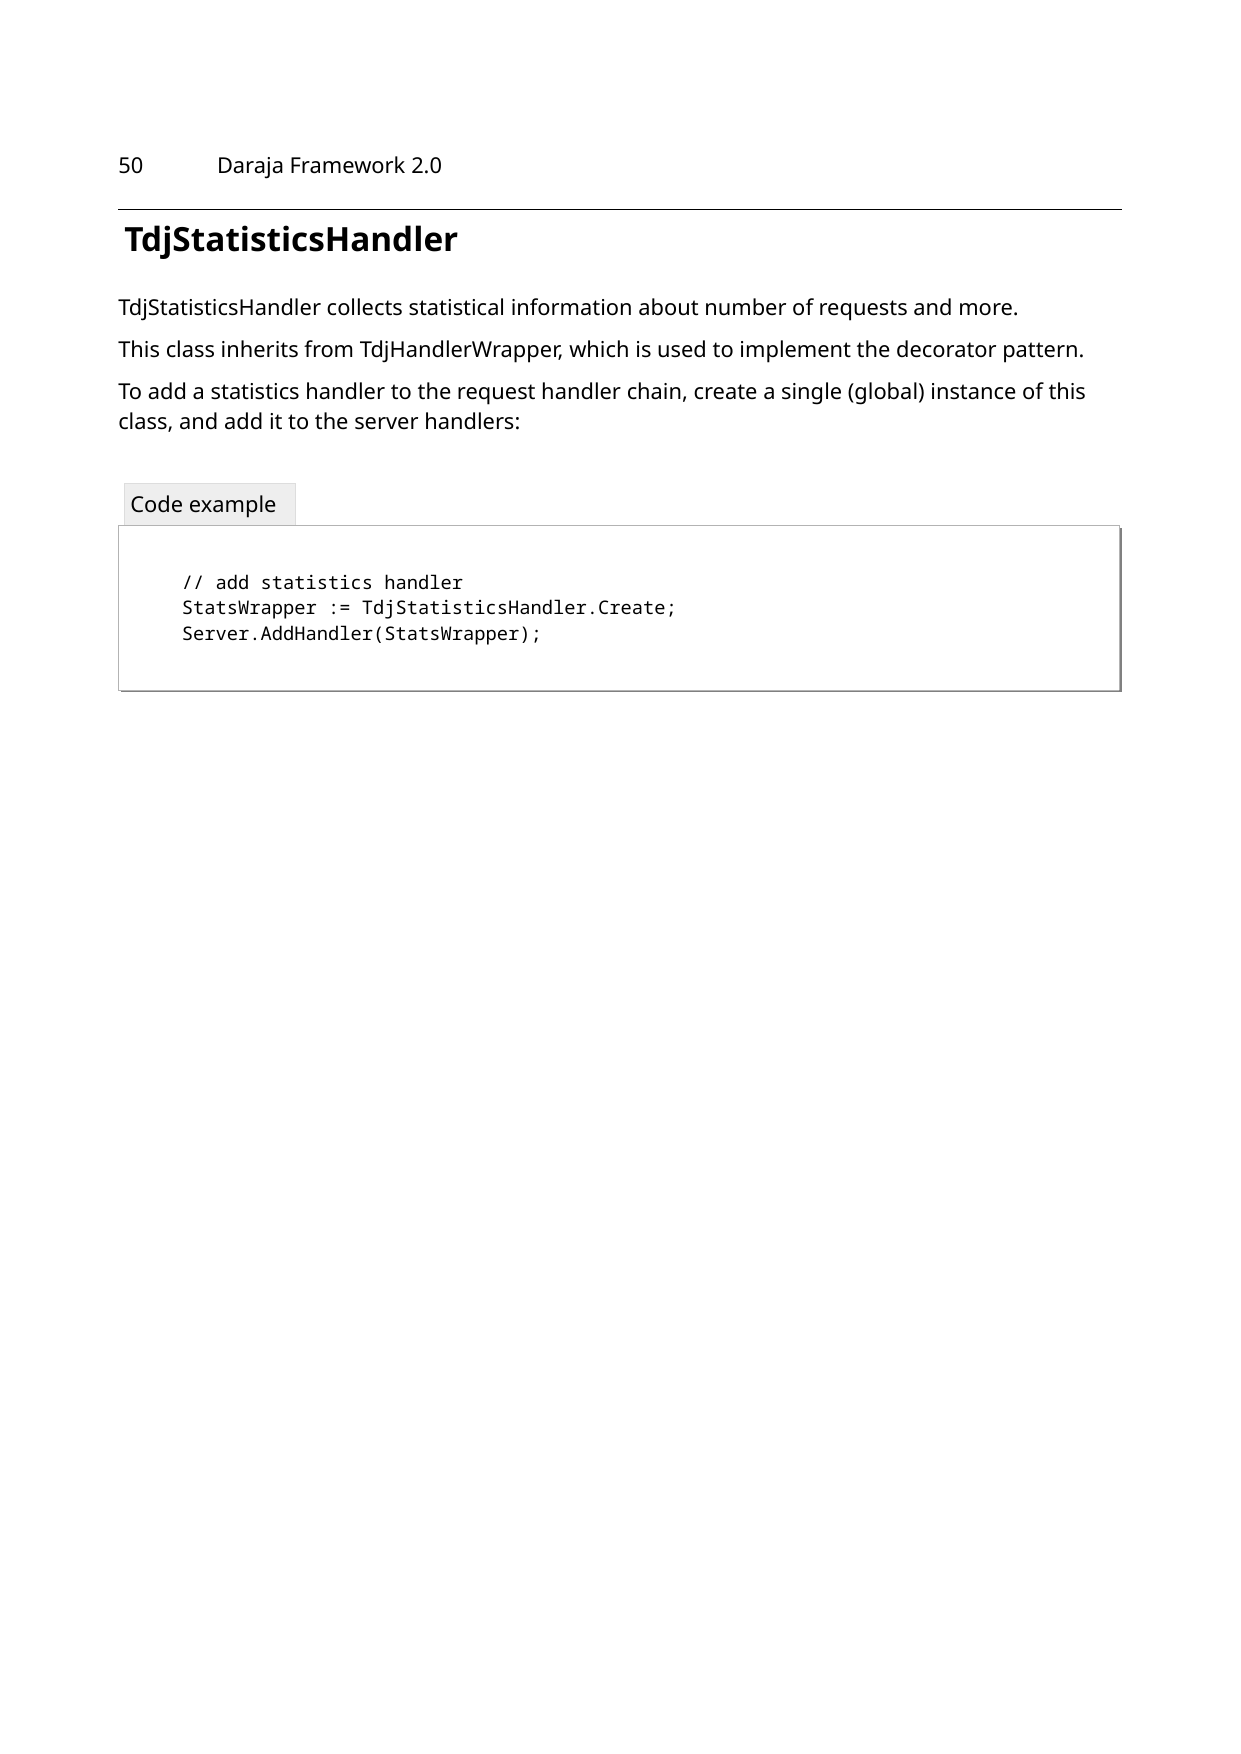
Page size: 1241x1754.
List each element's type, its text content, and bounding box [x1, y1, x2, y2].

text StatsWrapper := TdjStatisticsHandler.Create; [119, 576, 1119, 602]
text Code example [125, 484, 295, 525]
subtitle TdjStatisticsHandler [118, 210, 1122, 268]
text To add a statistics handler to the request handler chain, create a single (global) instance of this class, and add it to the server handlers: [118, 376, 1122, 436]
text Server.AddHandler(StatsWrapper); [119, 602, 1119, 689]
text // add statistics handler [119, 526, 1119, 576]
text TdjStatisticsHandler collects statistical information about number of requests and more. [118, 292, 1122, 322]
text This class inherits from TdjHandlerWrapper, which is used to implement the decorator pattern. [118, 334, 1122, 364]
